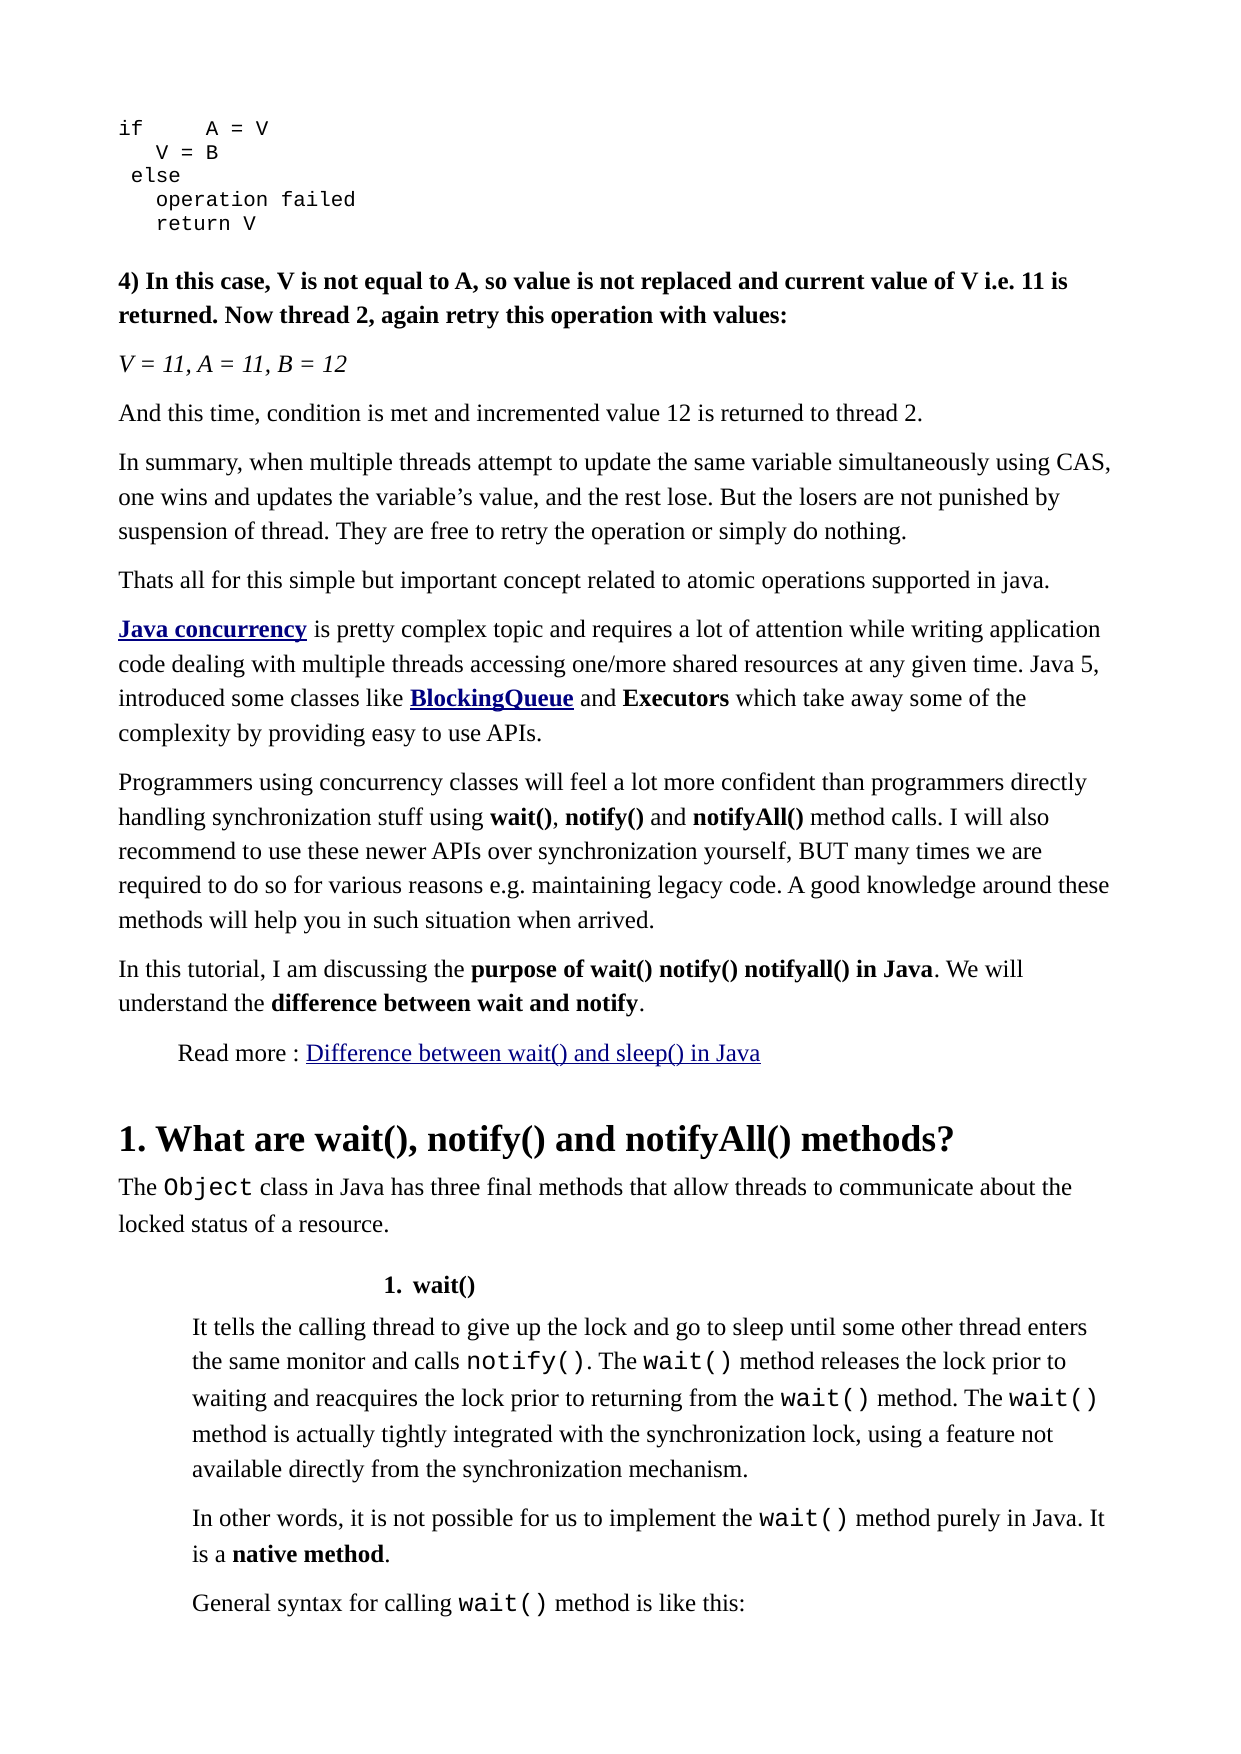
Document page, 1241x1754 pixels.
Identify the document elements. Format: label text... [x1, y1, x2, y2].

text In summary, when multiple threads attempt to update the same variable simultaneously using CAS, one wins and updates the variable’s value, and the rest lose. But the losers are not punished by suspension of thread. They are free to retry the operation or simply do nothing. [118, 447, 1122, 545]
text operation failed [118, 189, 1122, 213]
list General syntax for calling wait() method is like this: [162, 1588, 1122, 1619]
text 4) In this case, V is not equal to A, so value is not replaced and current value of V i.e. 11 is returned. Now thread 2, again retry this operation with values: [118, 266, 1122, 329]
text V = B [118, 142, 1122, 165]
text Java concurrency is pretty complex topic and requires a lot of attention while writing application code dealing with multiple threads accessing one/more shared resources at any given time. Java 5, introduced some classes like BlockingQueue and Executors which take away some of the complexity by providing easy to use APIs. [118, 614, 1122, 747]
text Read more : Difference between wait() and sleep() in Java [177, 1038, 1063, 1066]
subtitle wait() [383, 1270, 1122, 1299]
list It tells the calling thread to give up the lock and go to sleep until some other thread enters the same monitor and calls notify(). The wait() method releases the lock prior to waiting and reacquires the lock prior to returning from the wait() method. The wait() method is actually tightly integrated with the synchronization lock, using a feature not available directly from the synchronization mechanism. [162, 1312, 1122, 1482]
text And this time, condition is met and incremented value 12 is returned to thread 2. [118, 398, 1122, 427]
text The Object class in Java has three final methods that allow threads to communicate about the locked status of a resource. [118, 1172, 1122, 1238]
text else [118, 165, 1122, 189]
text Thats all for this simple but important concept related to atomic operations supported in java. [118, 566, 1122, 594]
text In this tutorial, I am discussing the purpose of wait() notify() notifyall() in Java. We will understand the difference between wait and notify. [118, 954, 1122, 1017]
text if A = V [118, 118, 1122, 142]
list In other words, it is not possible for us to implement the wait() method purely in Java. It is a native method. [162, 1503, 1122, 1568]
text Programmers using concurrency classes will feel a lot more confident than programmers directly handling synchronization stuff using wait(), notify() and notifyAll() method calls. I will also recommend to use these newer APIs over synchronization yourself, BUT many times we are required to do so for various reasons e.g. maintaining legacy code. A good knowledge around these methods will help you in such situation when arrived. [118, 767, 1122, 934]
subtitle 1. What are wait(), notify() and notifyAll() methods? [118, 1117, 1122, 1160]
text V = 11, A = 11, B = 12 [118, 349, 1122, 378]
text return V [118, 213, 1122, 236]
